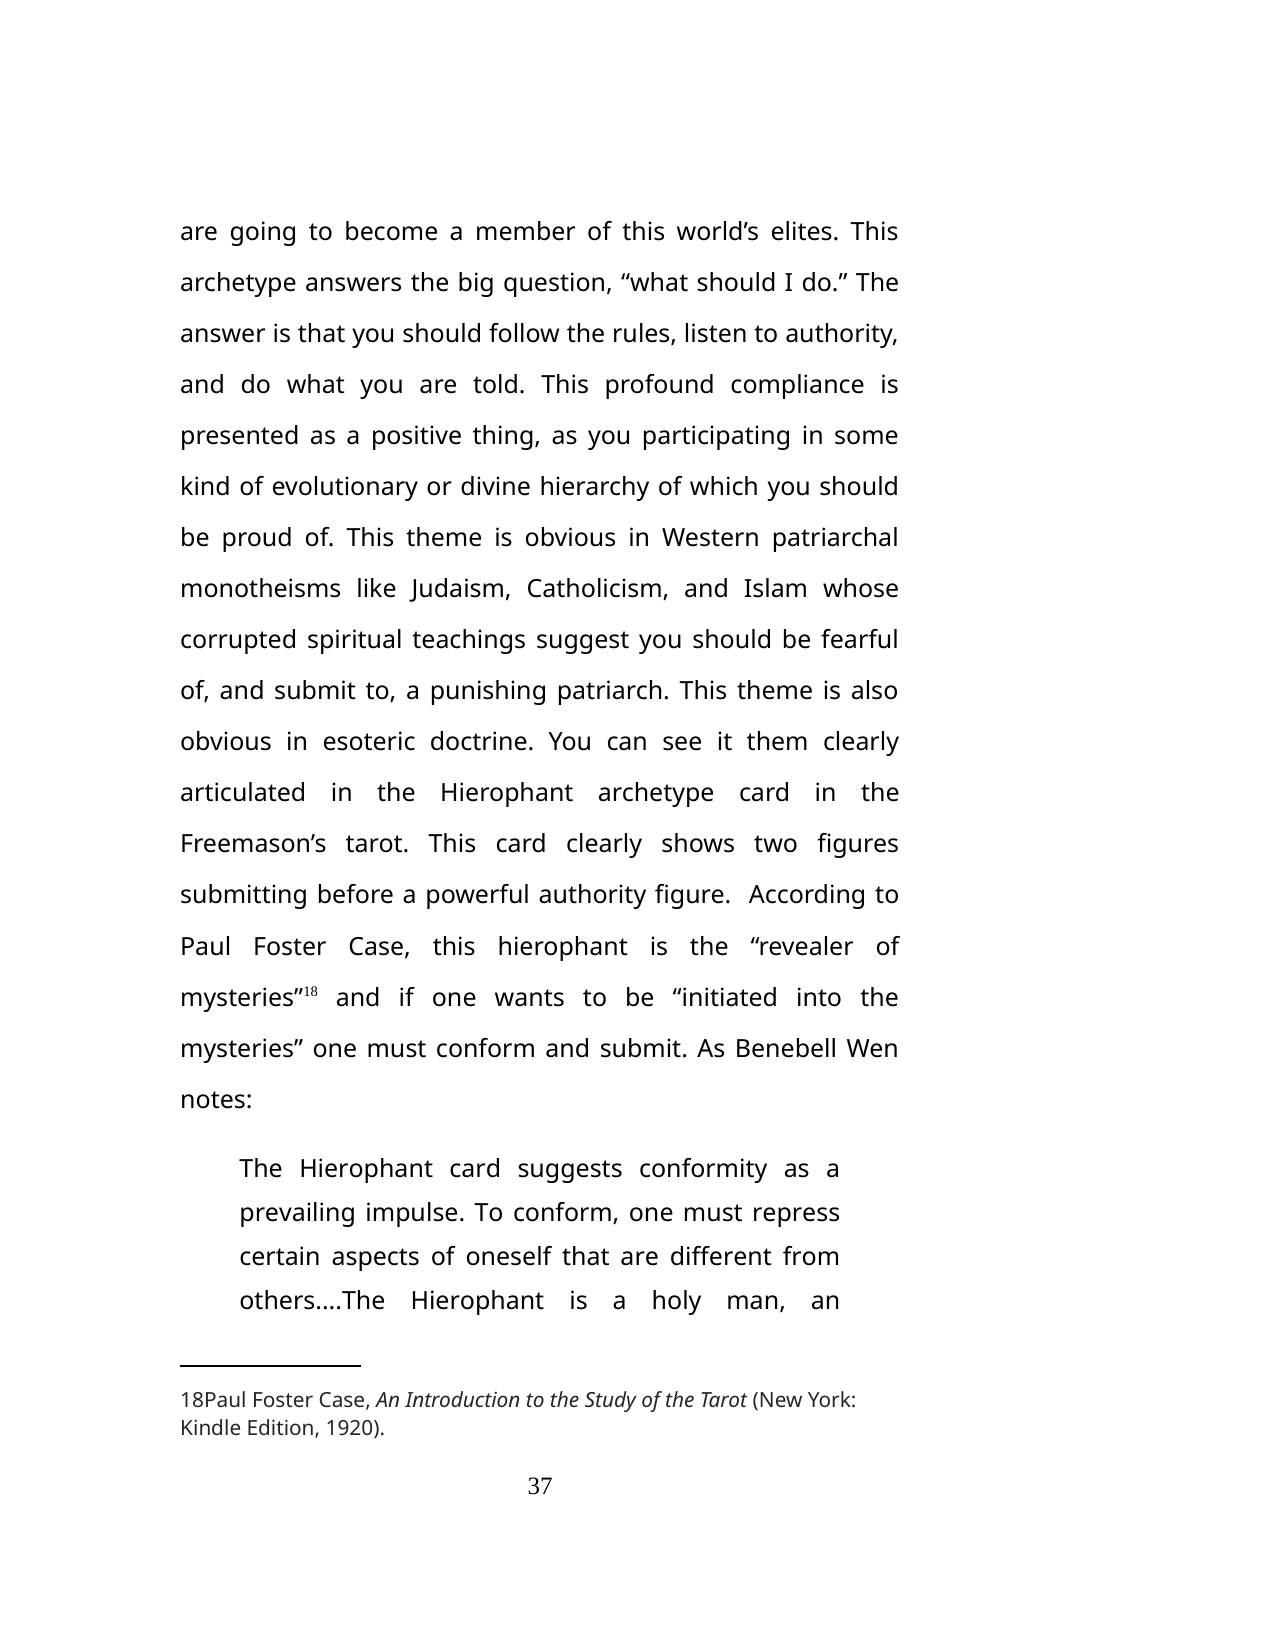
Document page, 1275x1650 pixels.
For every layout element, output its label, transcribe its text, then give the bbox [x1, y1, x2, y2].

text The Hierophant card suggests conformity as a prevailing impulse. To conform, one must repress certain aspects of oneself that are different from others....The Hierophant is a holy man, an [239, 1150, 841, 1317]
text are going to become a member of this world’s elites. This archetype answers the big question, “what should I do.” The answer is that you should follow the rules, listen to authority, and do what you are told. This profound compliance is presented as a positive thing, as you participating in some kind of evolutionary or divine hierarchy of which you should be proud of. This theme is obvious in Western patriarchal monotheisms like Judaism, Catholicism, and Islam whose corrupted spiritual teachings suggest you should be fearful of, and submit to, a punishing patriarch. This theme is also obvious in esoteric doctrine. You can see it them clearly articulated in the Hierophant archetype card in the Freemason’s tarot. This card clearly shows two figures submitting before a powerful authority figure. According to Paul Foster Case, this hierophant is the “revealer of mysteries” and if one wants to be “initiated into the mysteries” one must conform and submit. As Benebell Wen notes: [180, 213, 900, 1115]
text Paul Foster Case, An Introduction to the Study of the Tarot (New York: Kindle Edition, 1920). [385, 1385, 900, 1442]
